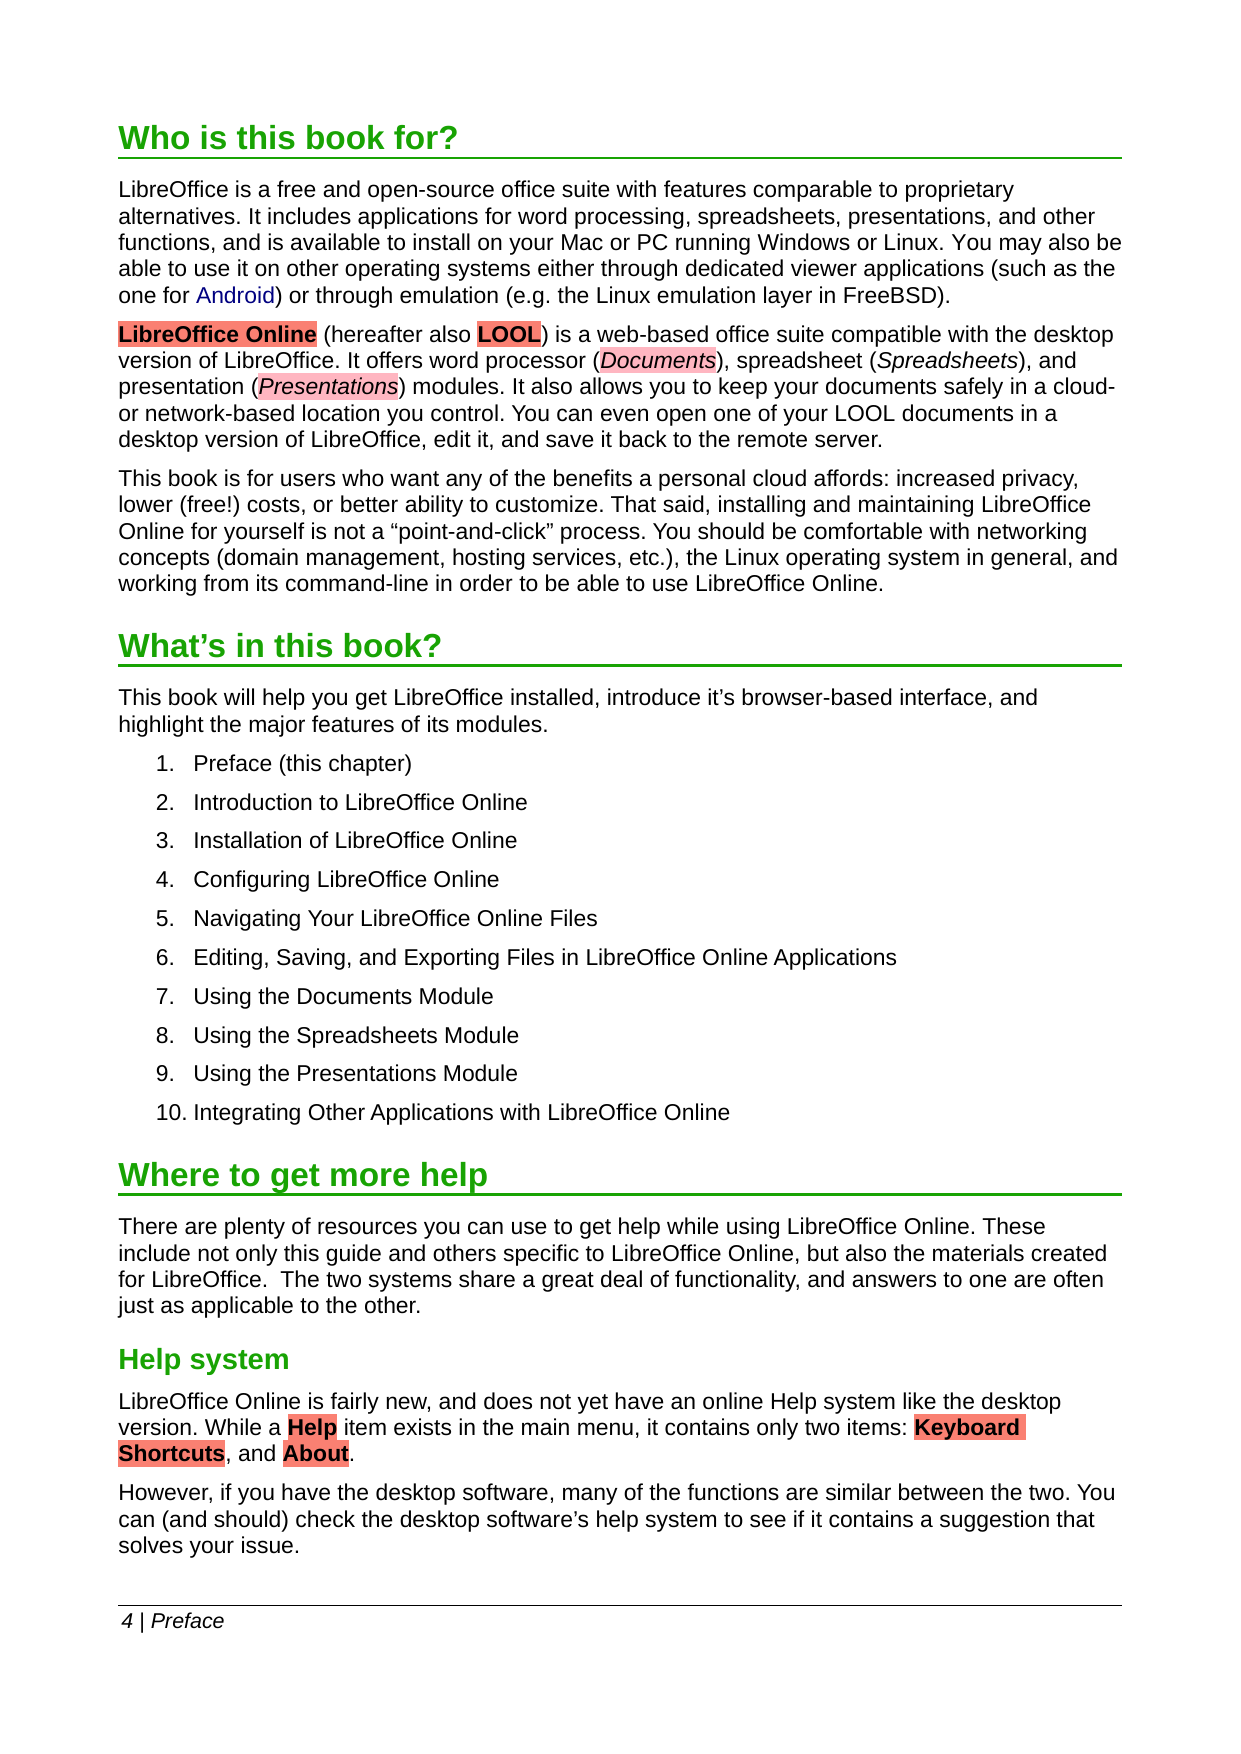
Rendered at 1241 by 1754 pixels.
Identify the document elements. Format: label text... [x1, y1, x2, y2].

list Preface (this chapter) [156, 749, 1122, 776]
text This book is for users who want any of the benefits a personal cloud affords: increased privacy, lower (free!) costs, or better ability to customize. That said, installing and maintaining LibreOffice Online for yourself is not a “point-and-click” process. You should be comfortable with networking concepts (domain management, hosting services, etc.), the Linux operating system in general, and working from its command-line in order to be able to use LibreOffice Online. [118, 465, 1122, 597]
text However, if you have the desktop software, many of the functions are similar between the two. You can (and should) check the desktop software’s help system to see if it contains a suggestion that solves your issue. [118, 1479, 1122, 1558]
list Using the Spreadsheets Module [156, 1022, 1122, 1048]
text LibreOffice is a free and open-source office suite with features comparable to proprietary alternatives. It includes applications for word processing, spreadsheets, presentations, and other functions, and is available to install on your Mac or PC running Windows or Linux. You may also be able to use it on other operating systems either through dedicated viewer applications (such as the one for Android) or through emulation (e.g. the Linux emulation layer in FreeBSD). [118, 176, 1122, 308]
list Introduction to LibreOffice Online [156, 788, 1122, 815]
subtitle Help system [118, 1342, 1122, 1376]
text There are plenty of resources you can use to get help while using LibreOffice Online. These include not only this guide and others specific to LibreOffice Online, but also the materials created for LibreOffice. The two systems share a great deal of functionality, and answers to one are often just as applicable to the other. [118, 1213, 1122, 1319]
text This book will help you get LibreOffice installed, introduce it’s browser-based interface, and highlight the major features of its modules. [118, 684, 1122, 737]
list Navigating Your LibreOffice Online Files [156, 905, 1122, 931]
text LibreOffice Online (hereafter also LOOL) is a web-based office suite compatible with the desktop version of LibreOffice. It offers word processor (Documents), spreadsheet (Spreadsheets), and presentation (Presentations) modules. It also allows you to keep your documents safely in a cloud- or network-based location you control. You can even open one of your LOOL documents in a desktop version of LibreOffice, edit it, and save it back to the remote server. [118, 321, 1122, 452]
list Using the Presentations Module [156, 1060, 1122, 1087]
list Configuring LibreOffice Online [156, 866, 1122, 892]
text LibreOffice Online is fairly new, and does not yet have an online Help system like the desktop version. While a Help item exists in the main menu, it contains only two items: Keyboard Shortcuts, and About. [118, 1388, 1122, 1467]
list Using the Documents Module [156, 983, 1122, 1009]
subtitle What’s in this book? [118, 626, 1122, 664]
subtitle Where to get more help [118, 1155, 1122, 1193]
list Installation of LibreOffice Online [156, 827, 1122, 854]
list Integrating Other Applications with LibreOffice Online [156, 1099, 1122, 1126]
subtitle Who is this book for? [118, 118, 1122, 157]
list Editing, Saving, and Exporting Files in LibreOffice Online Applications [156, 944, 1122, 970]
